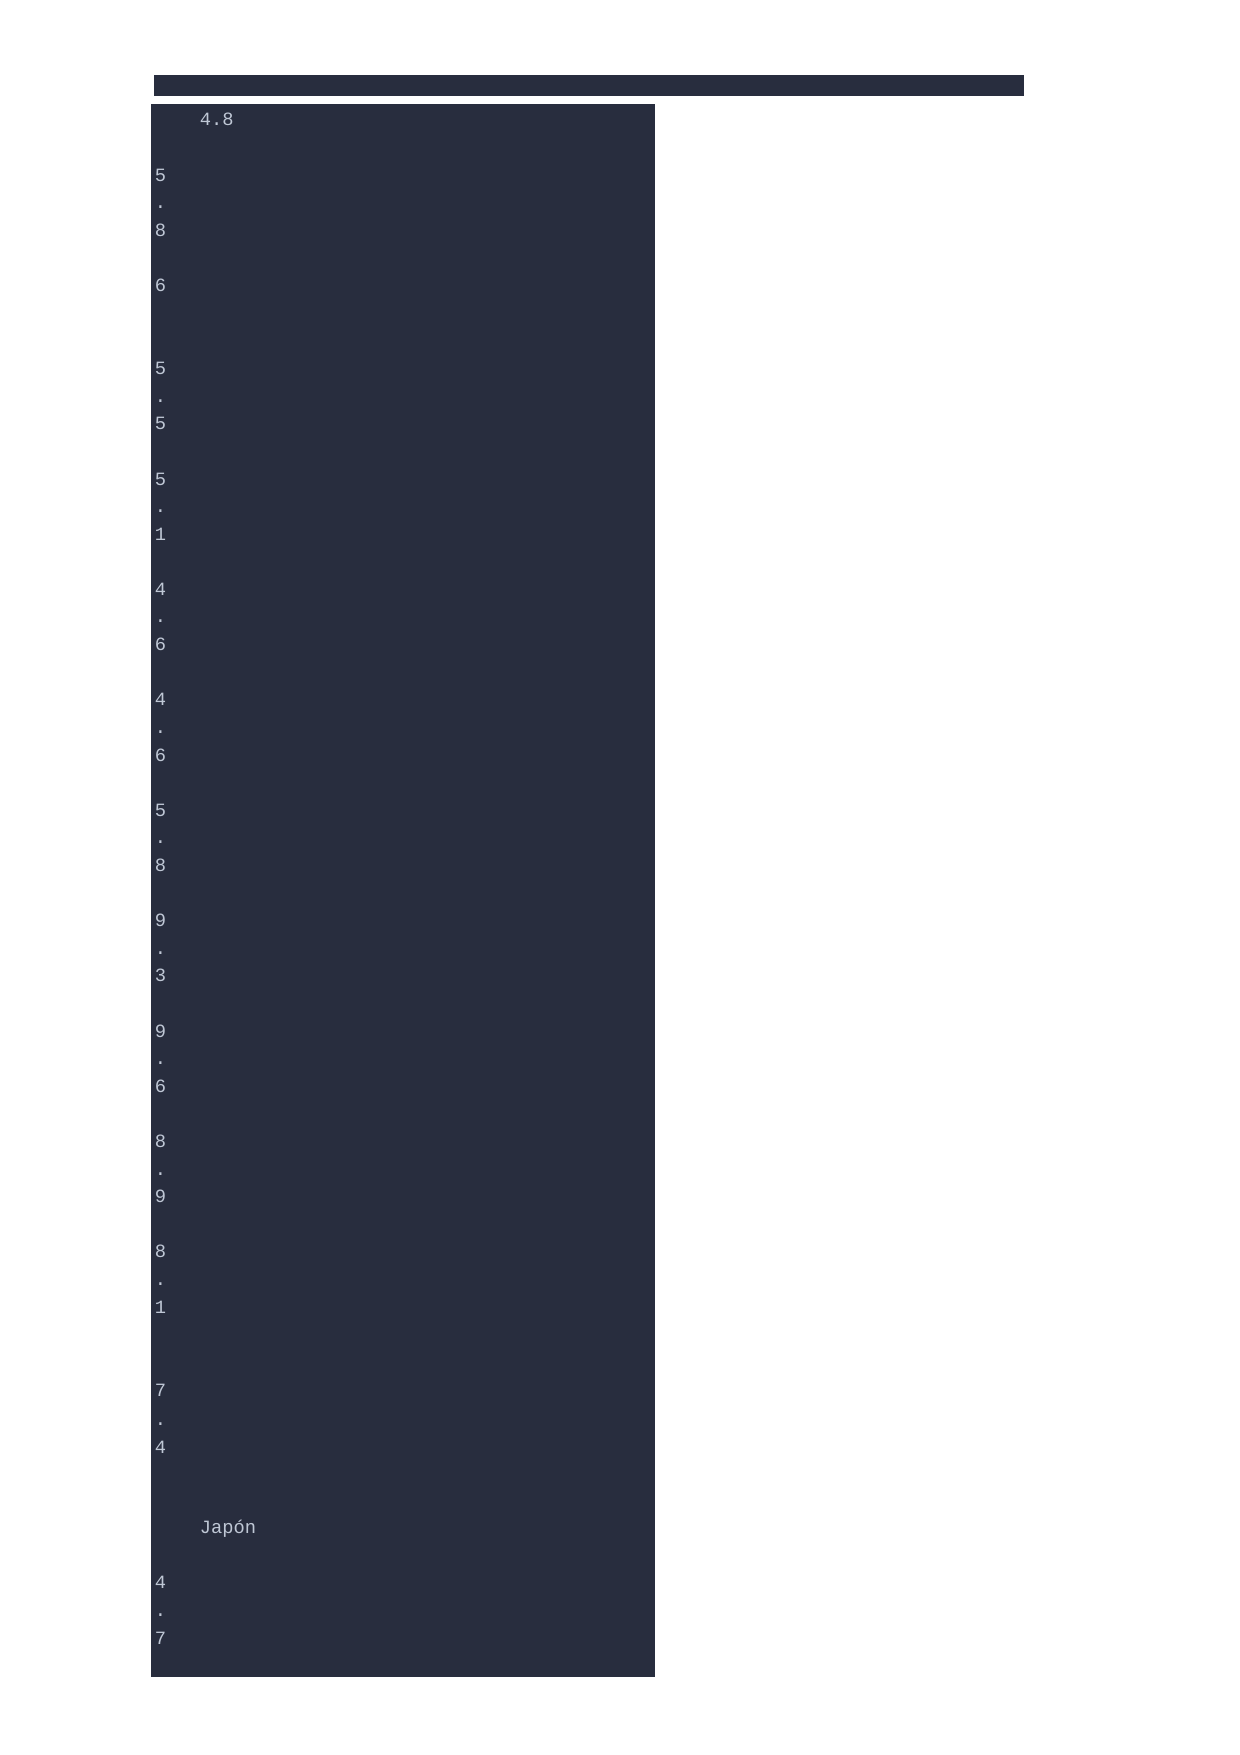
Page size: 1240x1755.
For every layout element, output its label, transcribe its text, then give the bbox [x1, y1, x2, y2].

table_cell 4.8 5.8 6 5.5 5.1 4.6 4.6 5.8 9.3 9.6 8.9 8.1 7.4 Japón 4.7 [151, 104, 655, 1677]
